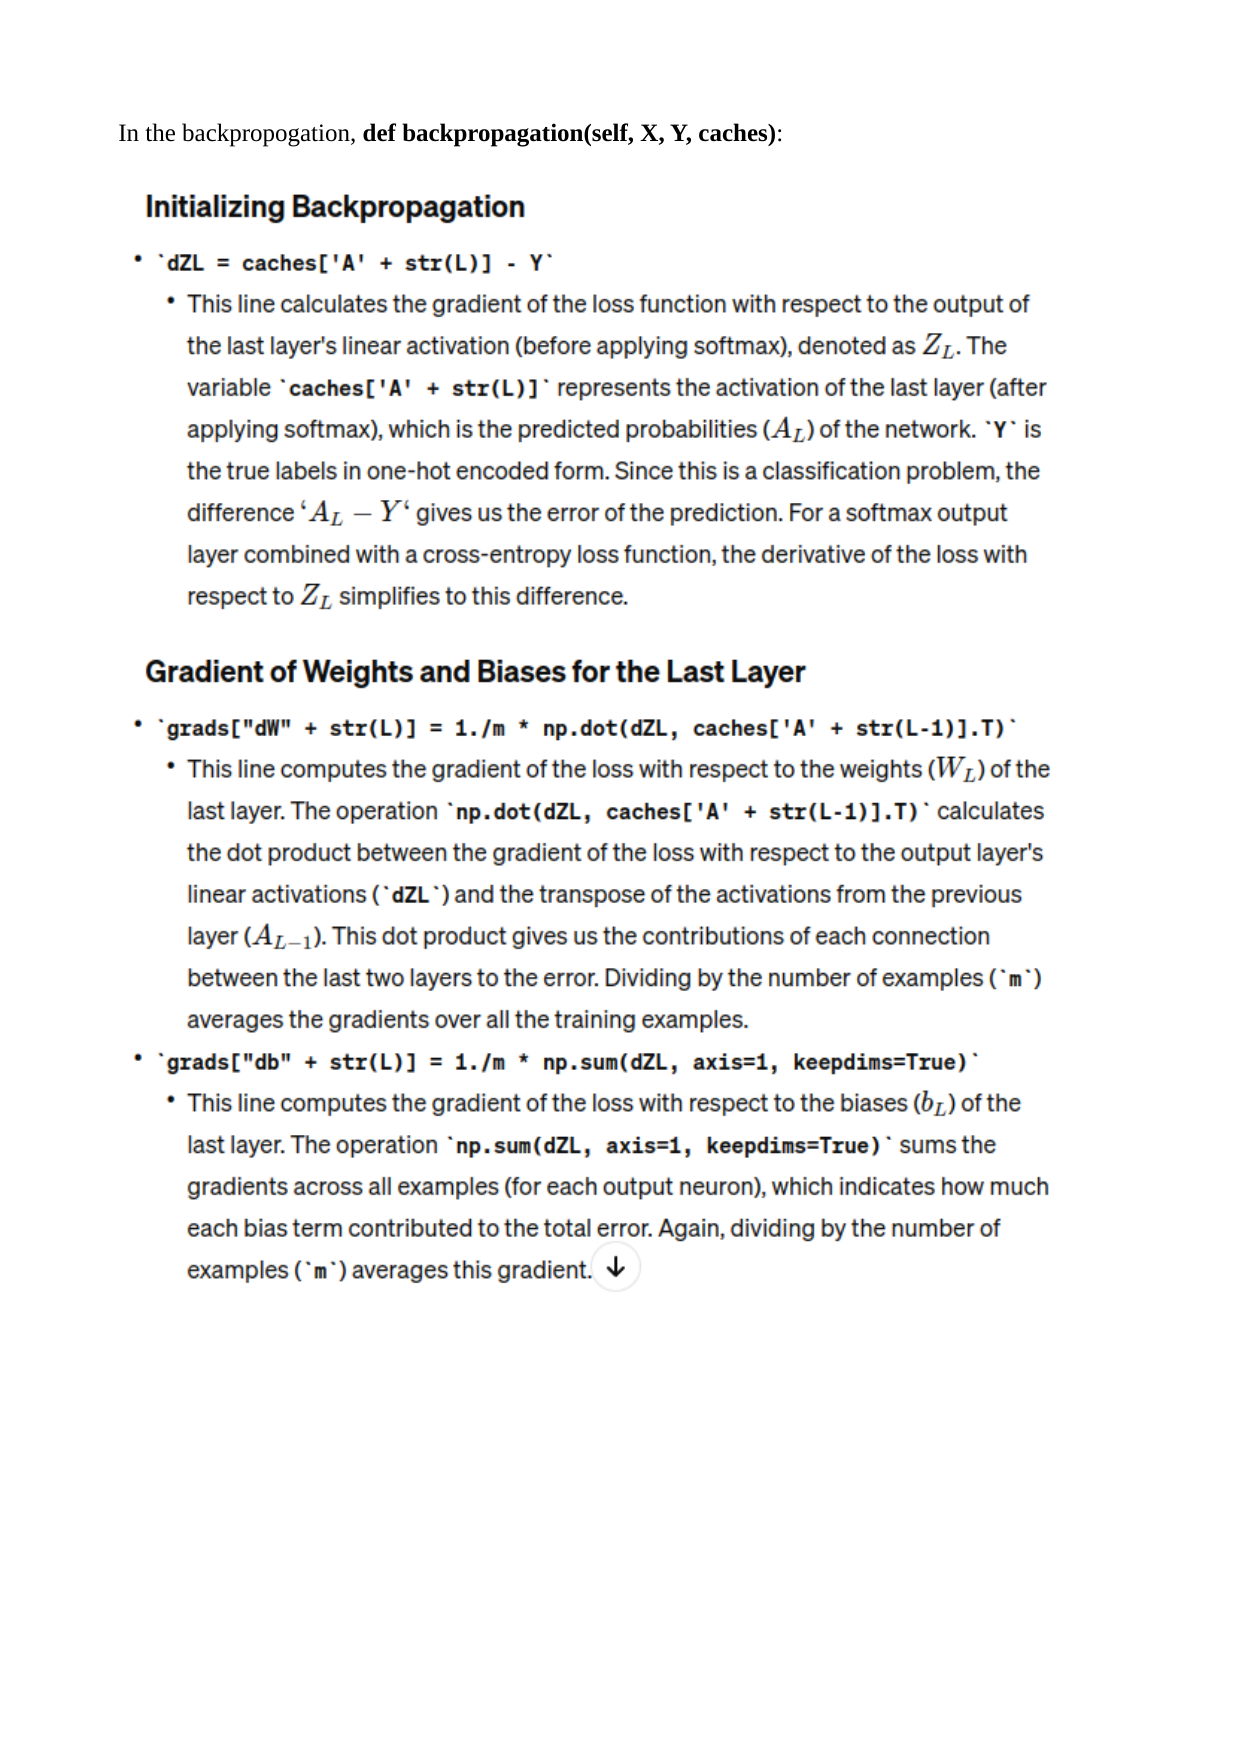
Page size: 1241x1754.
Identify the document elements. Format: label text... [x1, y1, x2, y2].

text In the backpropogation, def backpropagation(self, X, Y, caches): [118, 118, 1122, 147]
picture [118, 180, 1123, 1298]
